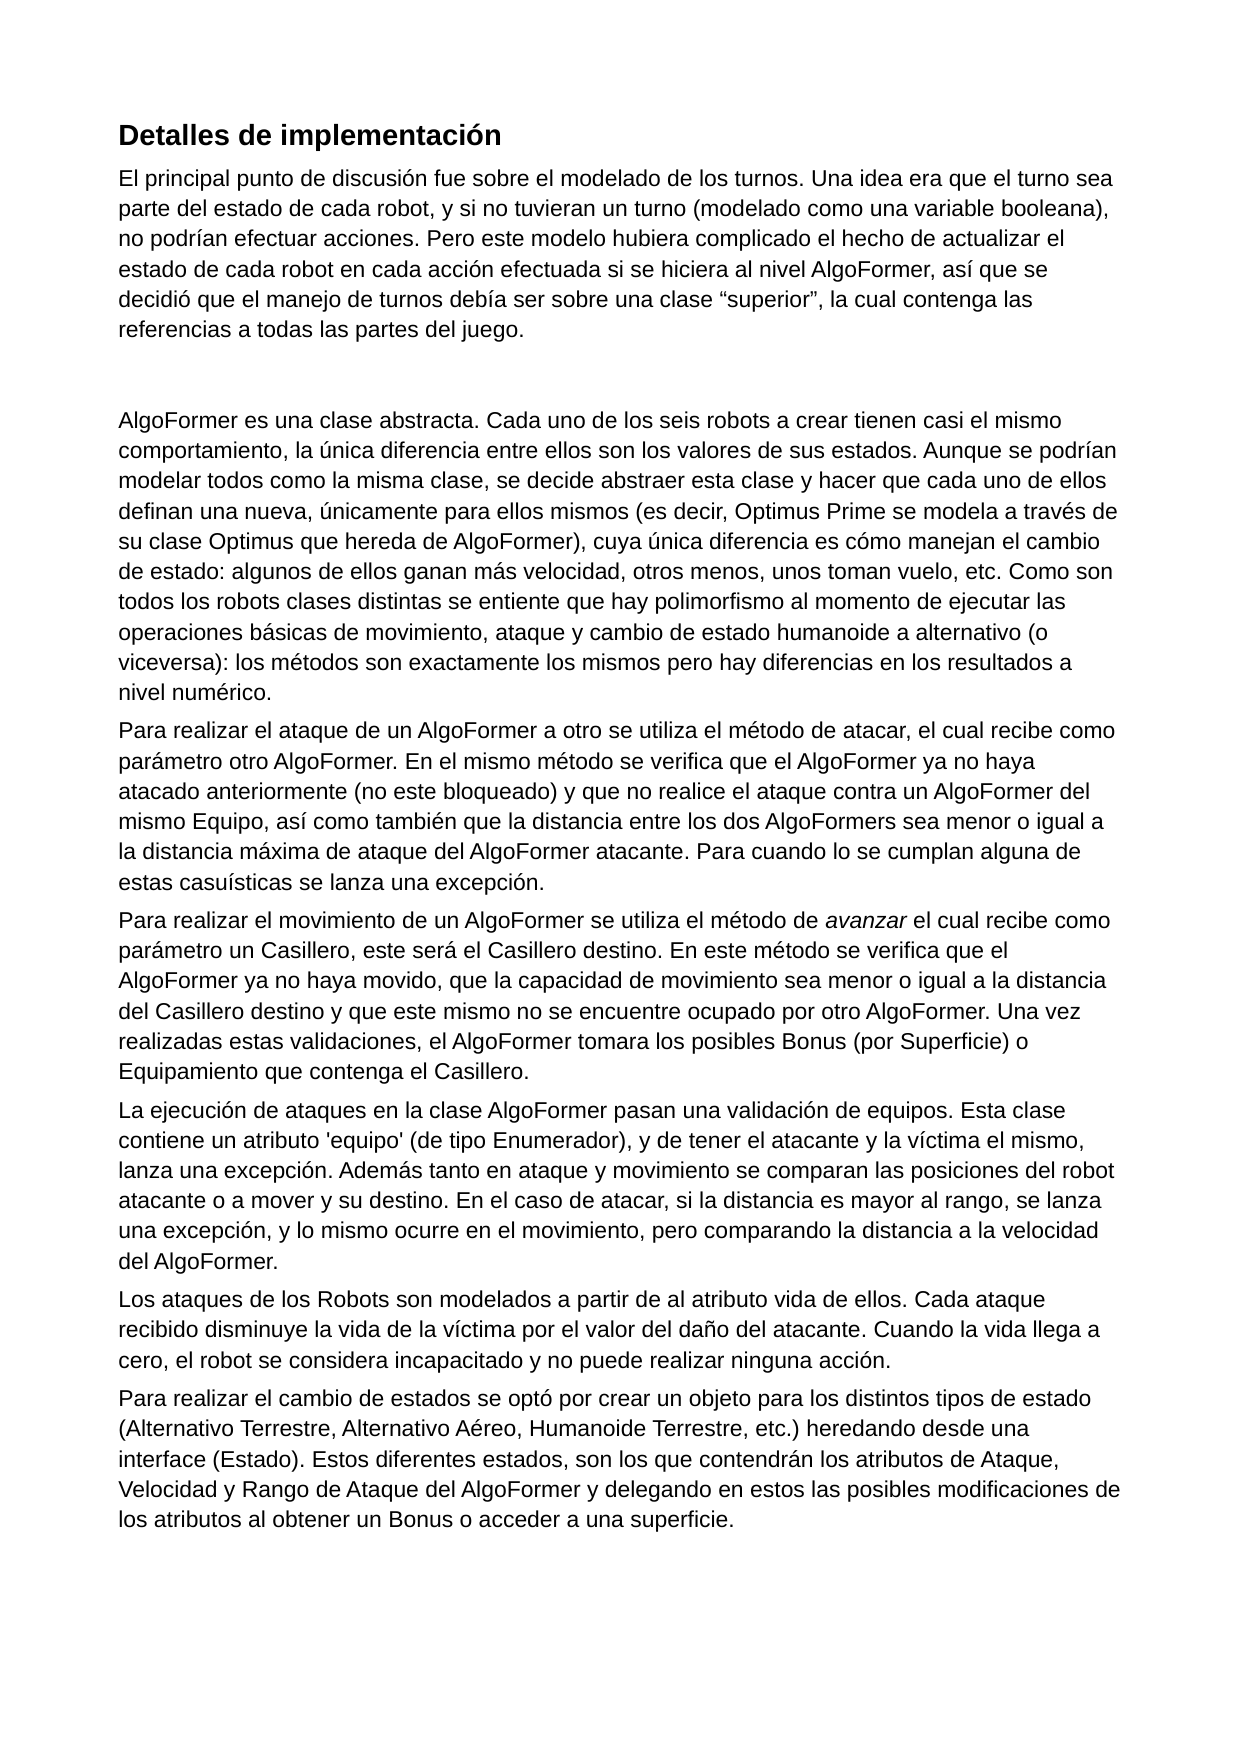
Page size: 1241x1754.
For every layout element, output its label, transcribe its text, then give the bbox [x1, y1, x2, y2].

subtitle El principal punto de discusión fue sobre el modelado de los turnos. Una idea era que el turno sea parte del estado de cada robot, y si no tuvieran un turno (modelado como una variable booleana), no podrían efectuar acciones. Pero este modelo hubiera complicado el hecho de actualizar el estado de cada robot en cada acción efectuada si se hiciera al nivel AlgoFormer, así que se decidió que el manejo de turnos debía ser sobre una clase “superior”, la cual contenga las referencias a todas las partes del juego. [118, 165, 1122, 342]
subtitle Detalles de implementación [118, 118, 1122, 152]
subtitle La ejecución de ataques en la clase AlgoFormer pasan una validación de equipos. Esta clase contiene un atributo 'equipo' (de tipo Enumerador), y de tener el atacante y la víctima el mismo, lanza una excepción. Además tanto en ataque y movimiento se comparan las posiciones del robot atacante o a mover y su destino. En el caso de atacar, si la distancia es mayor al rango, se lanza una excepción, y lo mismo ocurre en el movimiento, pero comparando la distancia a la velocidad del AlgoFormer. [118, 1097, 1122, 1274]
subtitle AlgoFormer es una clase abstracta. Cada uno de los seis robots a crear tienen casi el mismo comportamiento, la única diferencia entre ellos son los valores de sus estados. Aunque se podrían modelar todos como la misma clase, se decide abstraer esta clase y hacer que cada uno de ellos definan una nueva, únicamente para ellos mismos (es decir, Optimus Prime se modela a través de su clase Optimus que hereda de AlgoFormer), cuya única diferencia es cómo manejan el cambio de estado: algunos de ellos ganan más velocidad, otros menos, unos toman vuelo, etc. Como son todos los robots clases distintas se entiente que hay polimorfismo al momento de ejecutar las operaciones básicas de movimiento, ataque y cambio de estado humanoide a alternativo (o viceversa): los métodos son exactamente los mismos pero hay diferencias en los resultados a nivel numérico. [118, 407, 1122, 705]
subtitle Para realizar el cambio de estados se optó por crear un objeto para los distintos tipos de estado (Alternativo Terrestre, Alternativo Aéreo, Humanoide Terrestre, etc.) heredando desde una interface (Estado). Estos diferentes estados, son los que contendrán los atributos de Ataque, Velocidad y Rango de Ataque del AlgoFormer y delegando en estos las posibles modificaciones de los atributos al obtener un Bonus o acceder a una superficie. [118, 1385, 1122, 1532]
subtitle Para realizar el ataque de un AlgoFormer a otro se utiliza el método de atacar, el cual recibe como parámetro otro AlgoFormer. En el mismo método se verifica que el AlgoFormer ya no haya atacado anteriormente (no este bloqueado) y que no realice el ataque contra un AlgoFormer del mismo Equipo, así como también que la distancia entre los dos AlgoFormers sea menor o igual a la distancia máxima de ataque del AlgoFormer atacante. Para cuando lo se cumplan alguna de estas casuísticas se lanza una excepción. [118, 717, 1122, 895]
subtitle Para realizar el movimiento de un AlgoFormer se utiliza el método de avanzar el cual recibe como parámetro un Casillero, este será el Casillero destino. En este método se verifica que el AlgoFormer ya no haya movido, que la capacidad de movimiento sea menor o igual a la distancia del Casillero destino y que este mismo no se encuentre ocupado por otro AlgoFormer. Una vez realizadas estas validaciones, el AlgoFormer tomara los posibles Bonus (por Superficie) o Equipamiento que contenga el Casillero. [118, 907, 1122, 1084]
subtitle Los ataques de los Robots son modelados a partir de al atributo vida de ellos. Cada ataque recibido disminuye la vida de la víctima por el valor del daño del atacante. Cuando la vida llega a cero, el robot se considera incapacitado y no puede realizar ninguna acción. [118, 1286, 1122, 1373]
